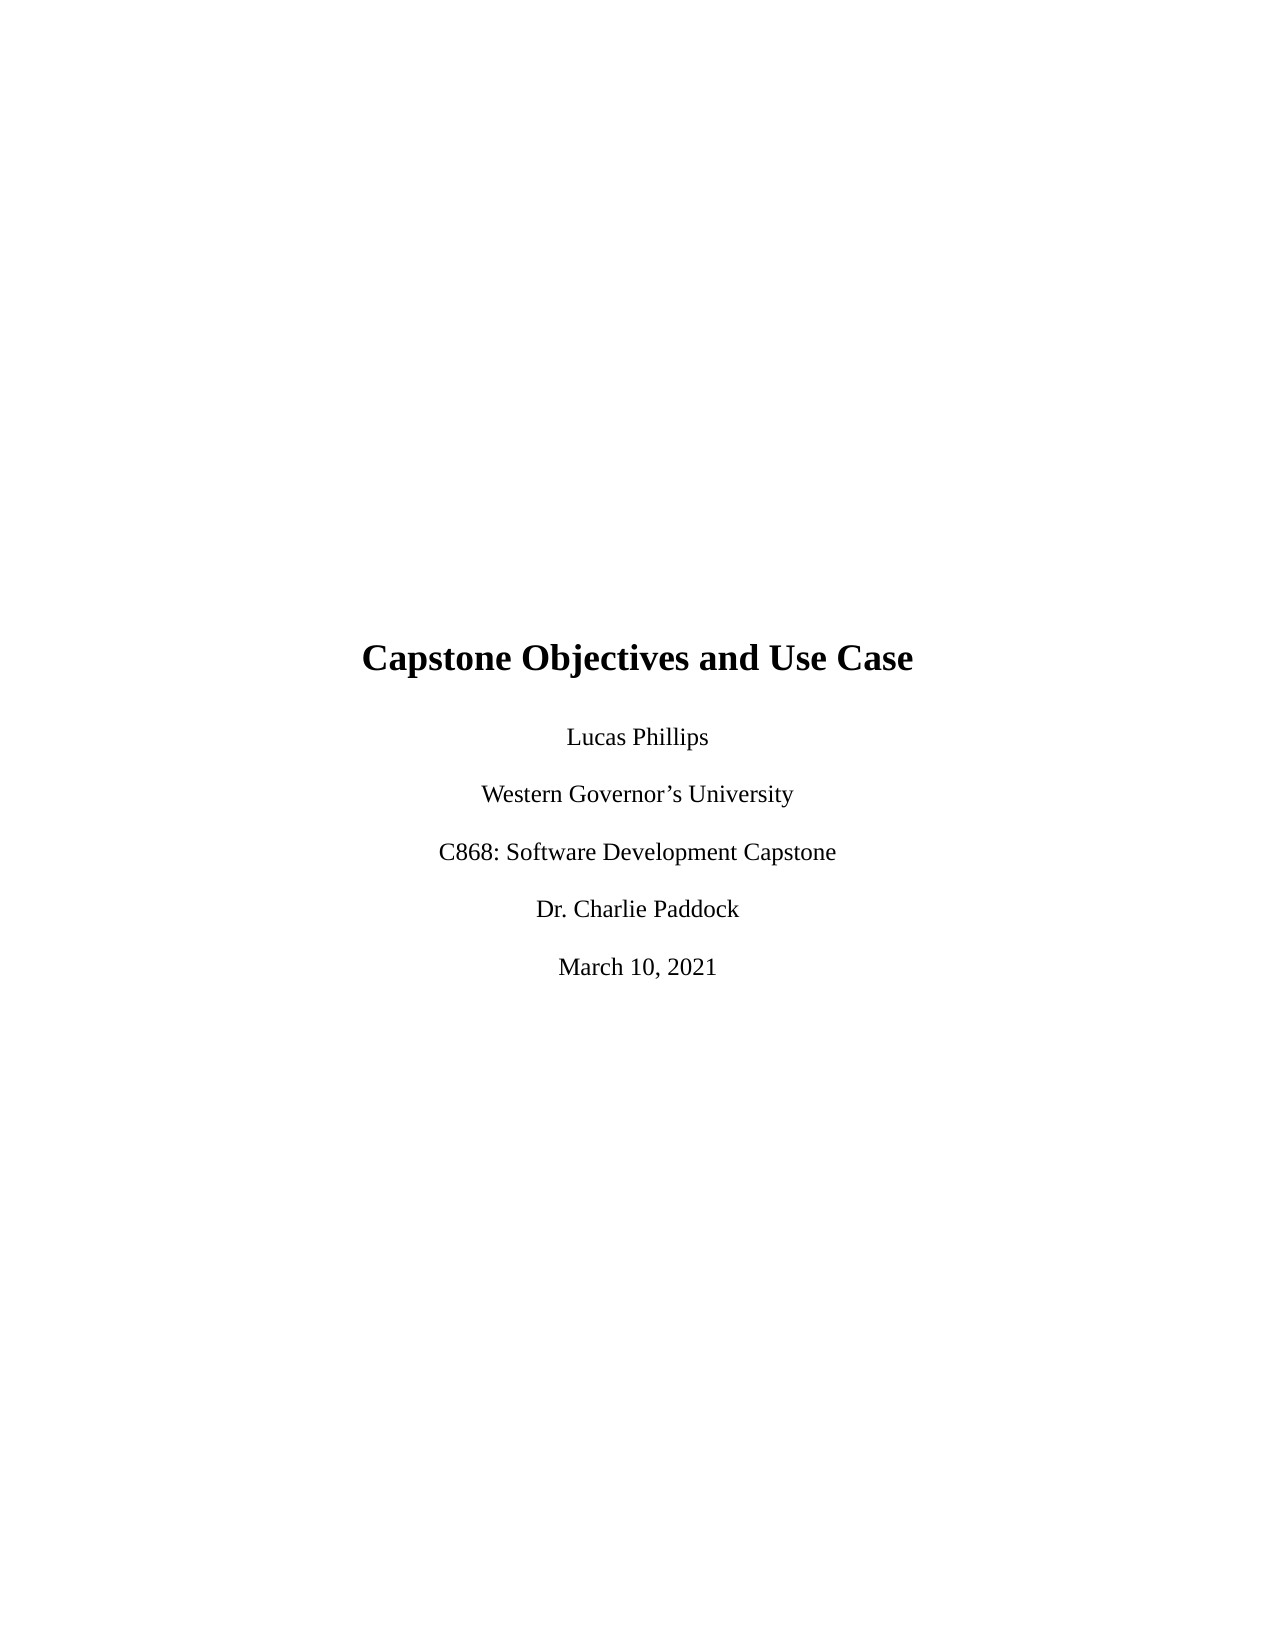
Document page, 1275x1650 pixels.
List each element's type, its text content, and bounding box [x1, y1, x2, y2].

text Dr. Charlie Paddock [118, 894, 1157, 923]
text C868: Software Development Capstone [118, 837, 1157, 866]
text Capstone Objectives and Use Case [118, 636, 1157, 679]
text Western Governor’s University [118, 779, 1157, 808]
text Lucas Phillips [118, 722, 1157, 751]
text March 10, 2021 [118, 952, 1157, 981]
